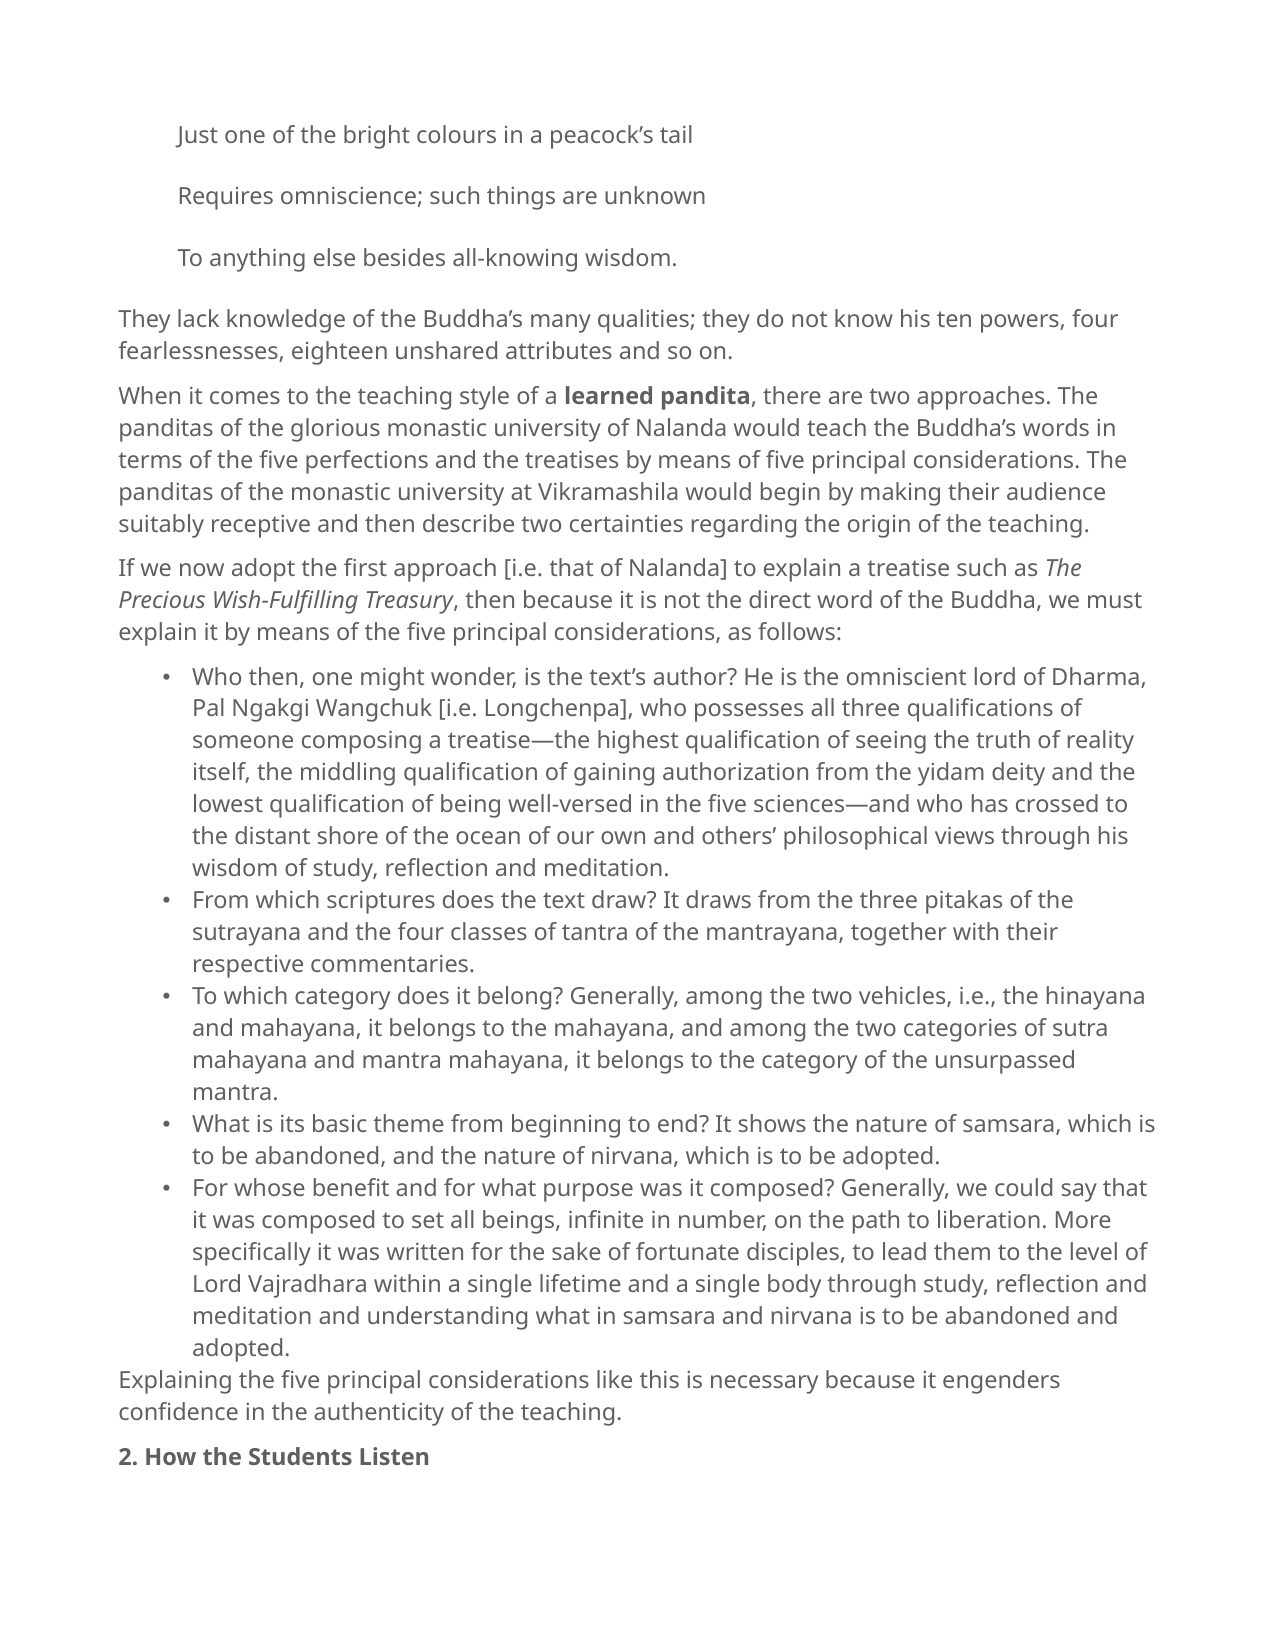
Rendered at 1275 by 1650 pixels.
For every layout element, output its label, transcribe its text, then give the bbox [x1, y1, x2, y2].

text Requires omniscience; such things are unknown [177, 179, 1098, 212]
list From which scriptures does the text draw? It draws from the three pitakas of the sutrayana and the four classes of tantra of the mantrayana, together with their respective commentaries. [162, 884, 1157, 979]
list For whose benefit and for what purpose was it composed? Generally, we could say that it was composed to set all beings, infinite in number, on the path to liberation. More specifically it was written for the sake of fortunate disciples, to lead them to the level of Lord Vajradhara within a single lifetime and a single body through study, reflection and meditation and understanding what in samsara and nirvana is to be abandoned and adopted. [162, 1171, 1157, 1363]
text To anything else besides all-knowing wisdom. [177, 241, 1098, 273]
list What is its basic theme from beginning to end? It shows the nature of samsara, which is to be abandoned, and the nature of nirvana, which is to be adopted. [162, 1107, 1157, 1171]
text Just one of the bright colours in a peacock’s tail [177, 118, 1098, 150]
text Explaining the five principal considerations like this is necessary because it engenders confidence in the authenticity of the teaching. [118, 1363, 1157, 1427]
list Who then, one might wonder, is the text’s author? He is the omniscient lord of Dharma, Pal Ngakgi Wangchuk [i.e. Longchenpa], who possesses all three qualifications of someone composing a treatise—the highest qualification of seeing the truth of reality itself, the middling qualification of gaining authorization from the yidam deity and the lowest qualification of being well-versed in the five sciences—and who has crossed to the distant shore of the ocean of our own and others’ philosophical views through his wisdom of study, reflection and meditation. [162, 660, 1157, 884]
text They lack knowledge of the Buddha’s many qualities; they do not know his ten powers, four fearlessnesses, eighteen unshared attributes and so on. [118, 302, 1157, 366]
text When it comes to the teaching style of a learned pandita, there are two approaches. The panditas of the glorious monastic university of Nalanda would teach the Buddha’s words in terms of the five perfections and the treatises by means of five principal considerations. The panditas of the monastic university at Vikramashila would begin by making their audience suitably receptive and then describe two certainties regarding the origin of the teaching. [118, 379, 1157, 539]
text 2. How the Students Listen [118, 1440, 1157, 1472]
text If we now adopt the first approach [i.e. that of Nalanda] to explain a treatise such as The Precious Wish-Fulfilling Treasury, then because it is not the direct word of the Buddha, we must explain it by means of the five principal considerations, as follows: [118, 551, 1157, 647]
list To which category does it belong? Generally, among the two vehicles, i.e., the hinayana and mahayana, it belongs to the mahayana, and among the two categories of sutra mahayana and mantra mahayana, it belongs to the category of the unsurpassed mantra. [162, 979, 1157, 1107]
